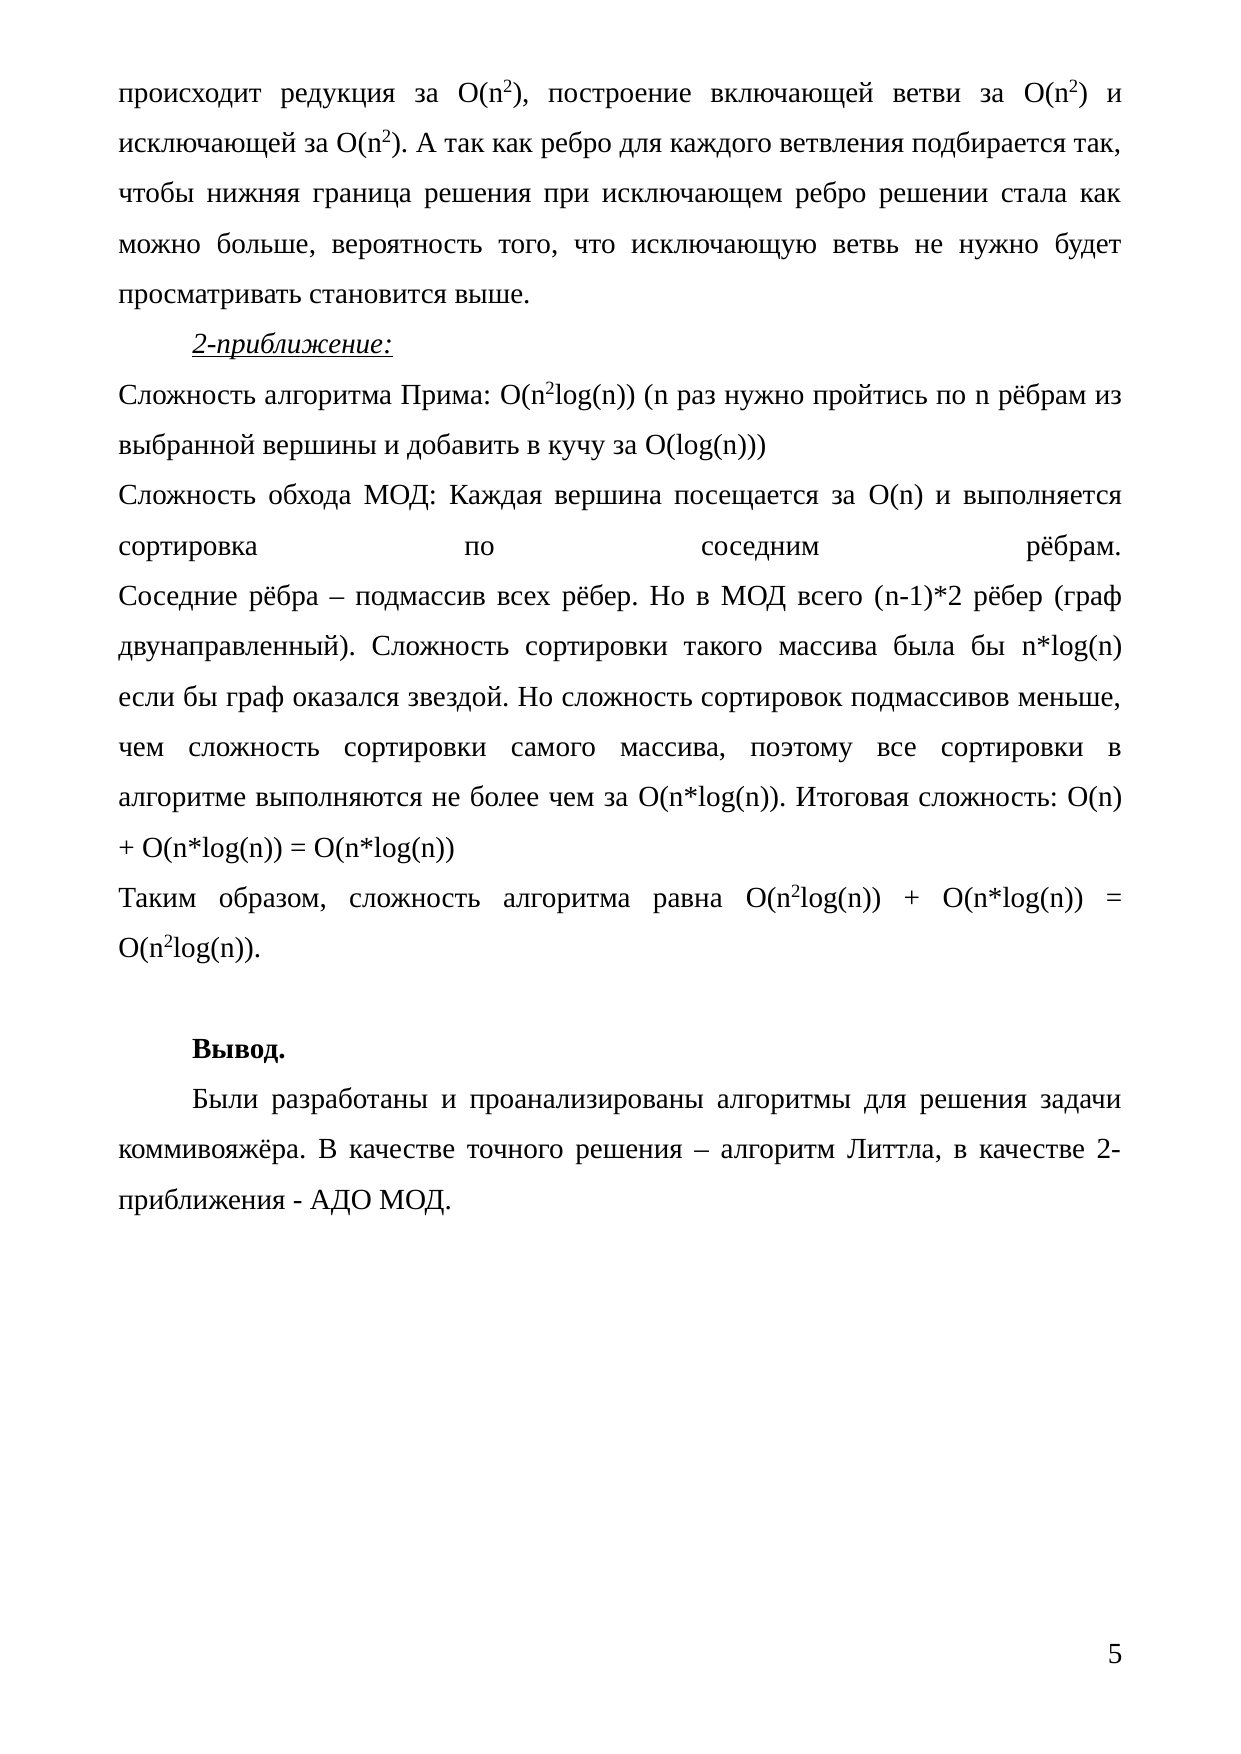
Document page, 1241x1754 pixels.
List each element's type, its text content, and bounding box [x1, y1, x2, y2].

text 2-приближение: [118, 327, 1122, 360]
text Вывод. [118, 1031, 1122, 1064]
text происходит редукция за O(n2), построение включающей ветви за O(n2) и исключающей за O(n2). А так как ребро для каждого ветвления подбирается так, чтобы нижняя граница решения при исключающем ребро решении стала как можно больше, вероятность того, что исключающую ветвь не нужно будет просматривать становится выше. [118, 75, 1122, 310]
text Сложность алгоритма Прима: O(n2log(n)) (n раз нужно пройтись по n рёбрам из выбранной вершины и добавить в кучу за O(log(n))) [118, 377, 1122, 461]
text Были разработаны и проанализированы алгоритмы для решения задачи коммивояжёра. В качестве точного решения – алгоритм Литтла, в качестве 2-приближения - АДО МОД. [118, 1081, 1122, 1215]
text Таким образом, сложность алгоритма равна O(n2log(n)) + O(n*log(n)) = O(n2log(n)). [118, 880, 1122, 964]
text Сложность обхода МОД: Каждая вершина посещается за O(n) и выполняется сортировка по соседним рёбрам. Соседние рёбра – подмассив всех рёбер. Но в МОД всего (n-1)*2 рёбер (граф двунаправленный). Сложность сортировки такого массива была бы n*log(n) если бы граф оказался звездой. Но сложность сортировок подмассивов меньше, чем сложность сортировки самого массива, поэтому все сортировки в алгоритме выполняются не более чем за O(n*log(n)). Итоговая сложность: O(n) + O(n*log(n)) = O(n*log(n)) [118, 477, 1122, 863]
